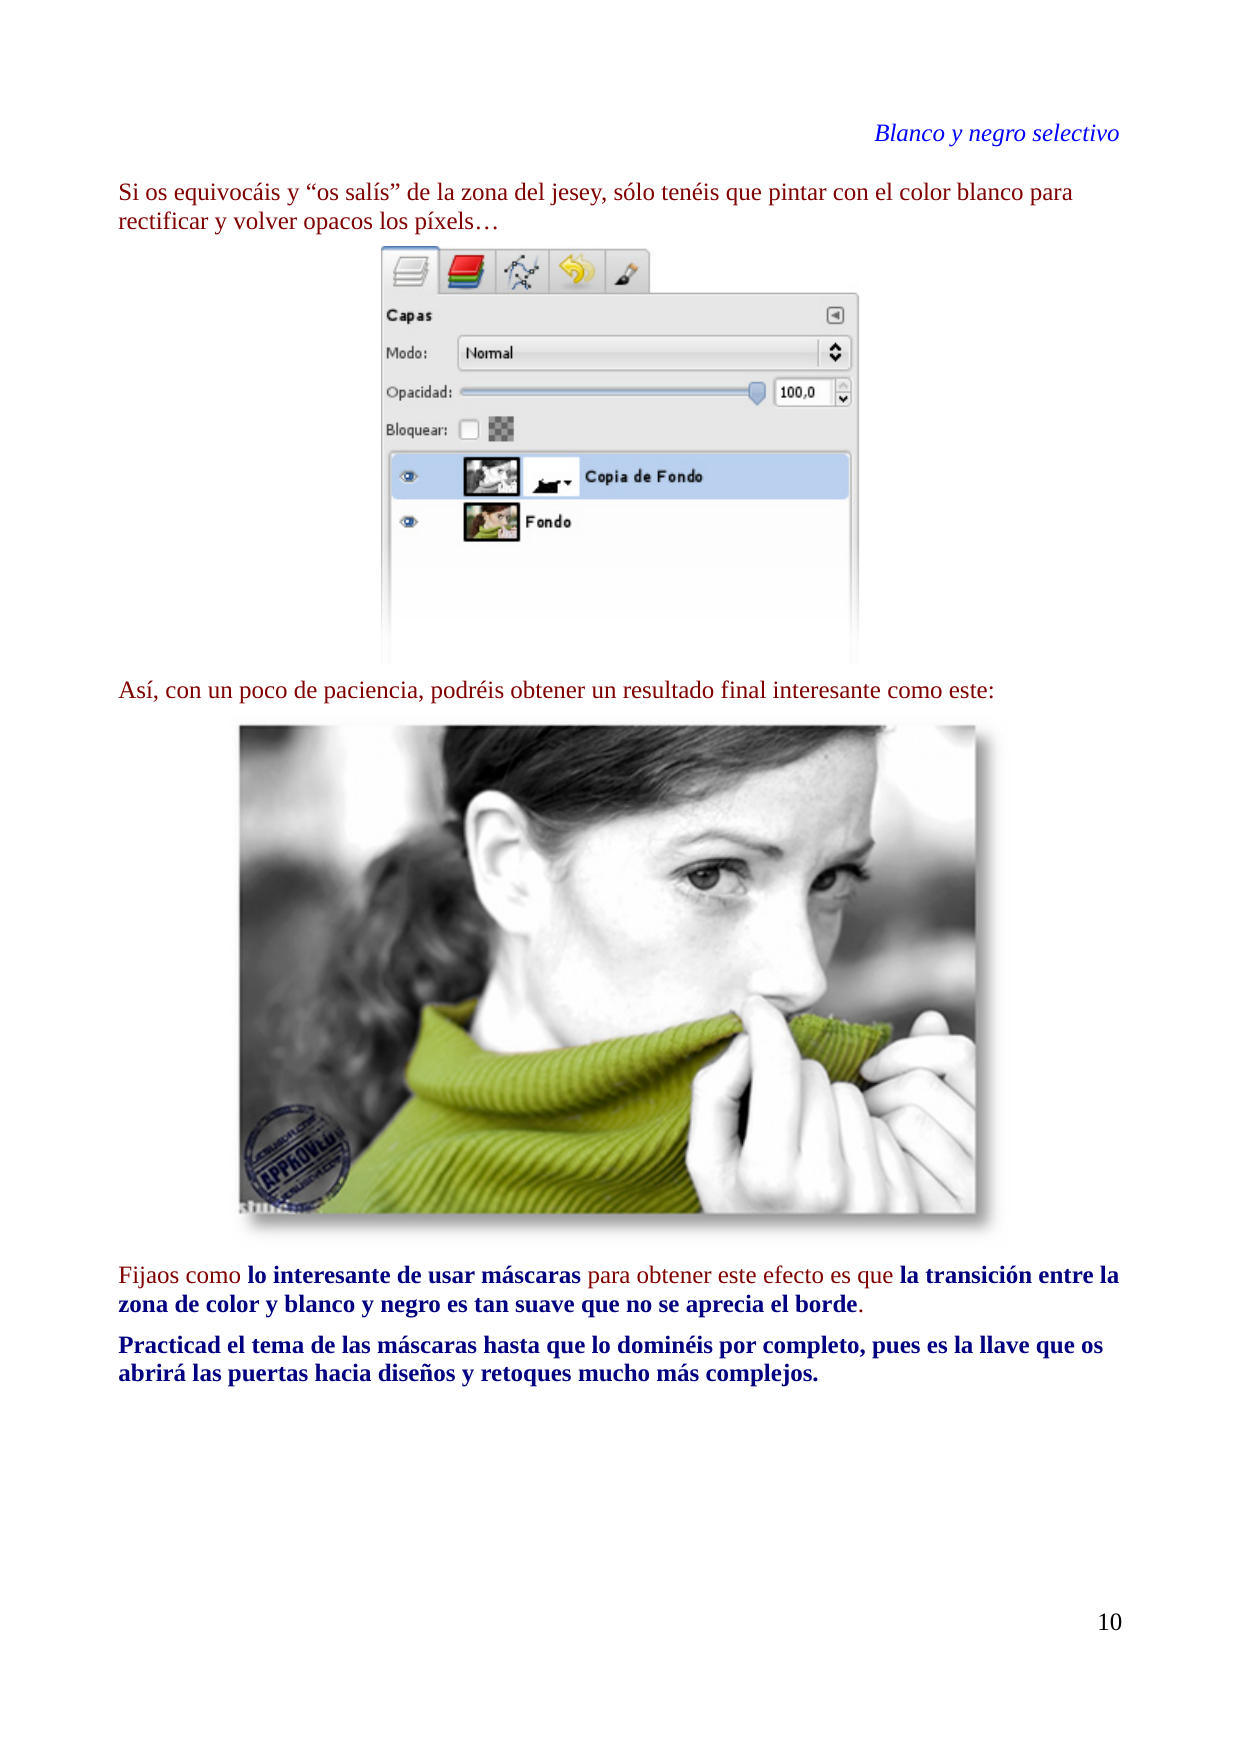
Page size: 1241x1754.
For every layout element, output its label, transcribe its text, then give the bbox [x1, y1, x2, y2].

text Si os equivocáis y “os salís” de la zona del jesey, sólo tenéis que pintar con el color blanco para rectificar y volver opacos los píxels… [118, 177, 1122, 234]
text Practicad el tema de las máscaras hasta que lo dominéis por completo, pues es la llave que os abrirá las puertas hacia diseños y retoques mucho más complejos. [118, 1330, 1122, 1387]
picture [381, 246, 860, 664]
text Fijaos como lo interesante de usar máscaras para obtener este efecto es que la transición entre la zona de color y blanco y negro es tan suave que no se aprecia el borde. [118, 1260, 1122, 1318]
text Así, con un poco de paciencia, podréis obtener un resultado final interesante como este: [118, 675, 1122, 704]
picture [229, 715, 1011, 1249]
